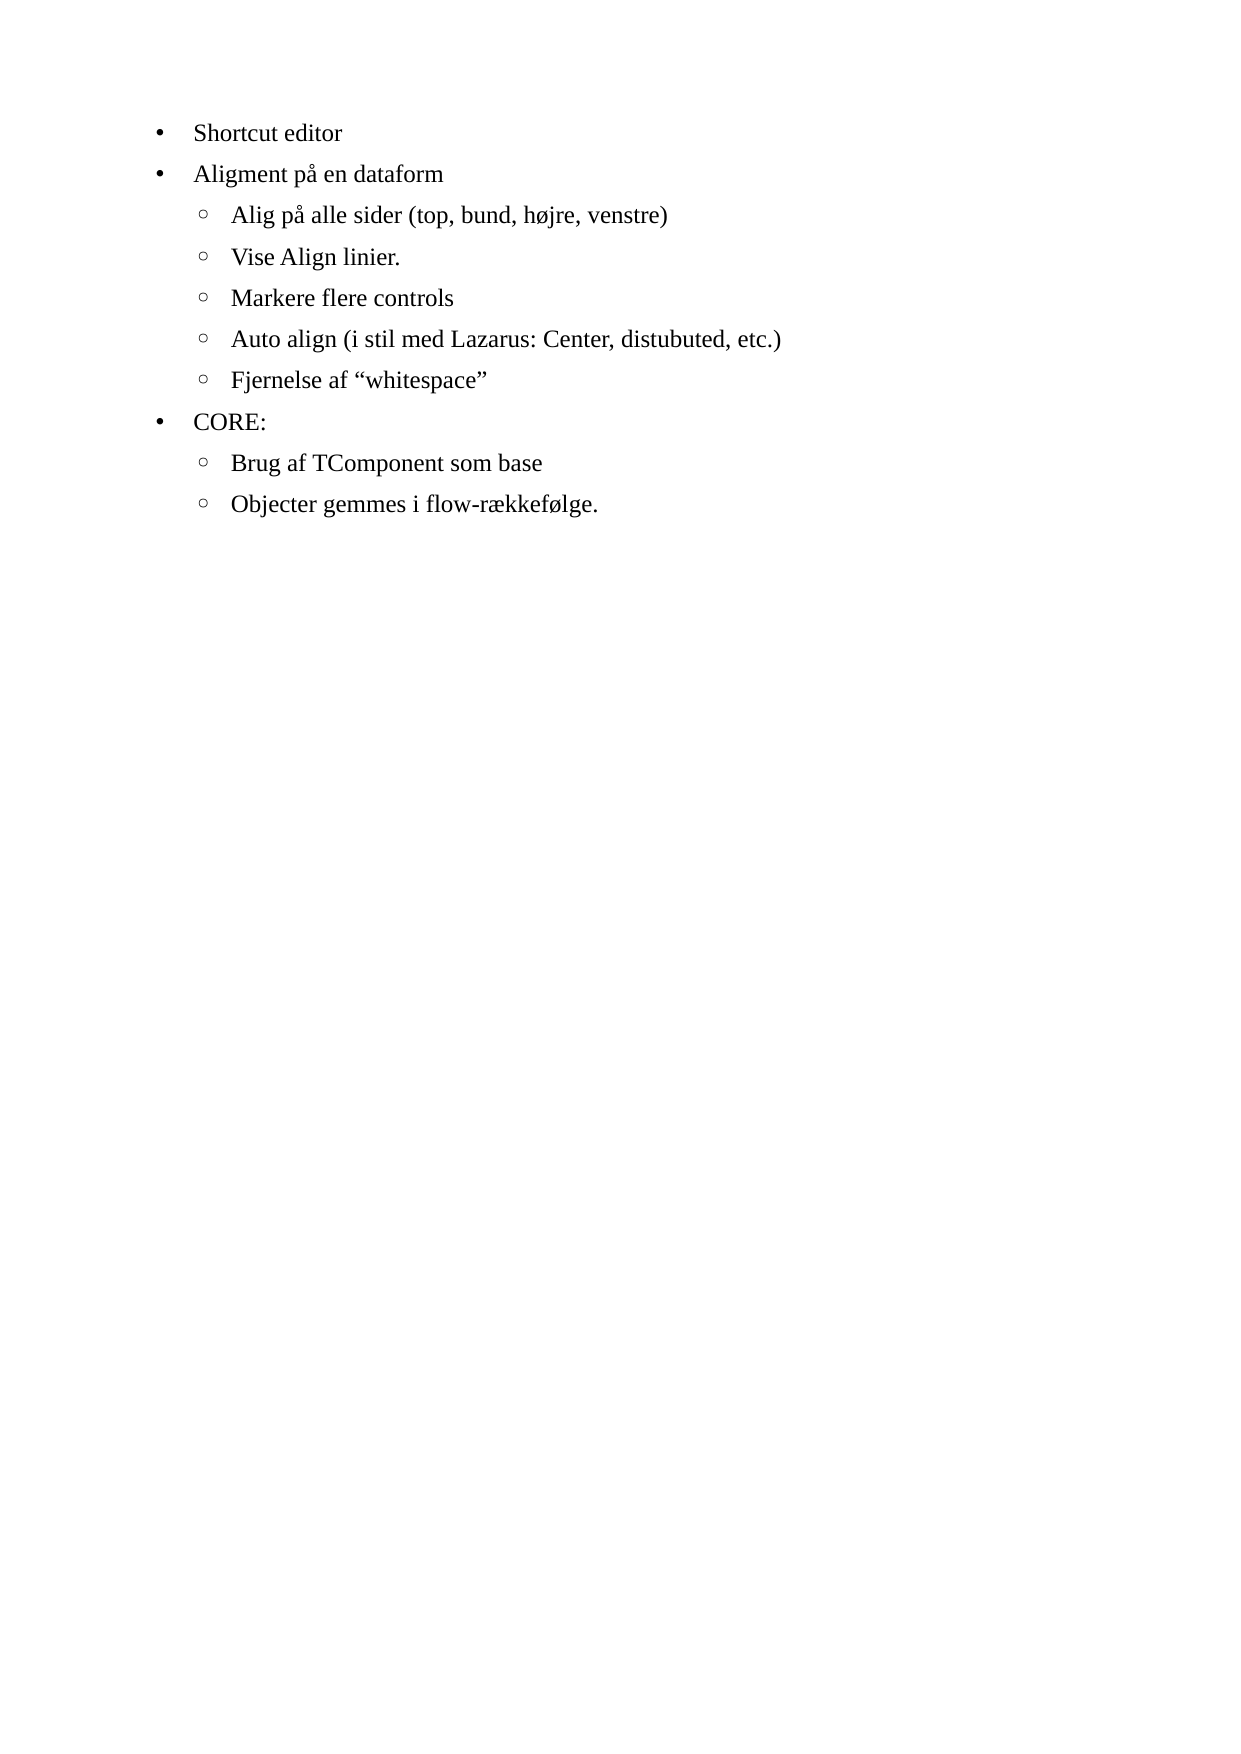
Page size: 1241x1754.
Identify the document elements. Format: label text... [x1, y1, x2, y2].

list Objecter gemmes i flow-rækkefølge. [193, 489, 1122, 518]
list Auto align (i stil med Lazarus: Center, distubuted, etc.) [193, 324, 1122, 353]
list Markere flere controls [193, 283, 1122, 312]
list Fjernelse af “whitespace” [193, 366, 1122, 394]
list CORE: [156, 407, 1122, 436]
list Vise Align linier. [193, 242, 1122, 271]
list Shortcut editor [156, 118, 1122, 147]
list Alig på alle sider (top, bund, højre, venstre) [193, 201, 1122, 229]
list Brug af TComponent som base [193, 448, 1122, 477]
list Aligment på en dataform [156, 159, 1122, 188]
